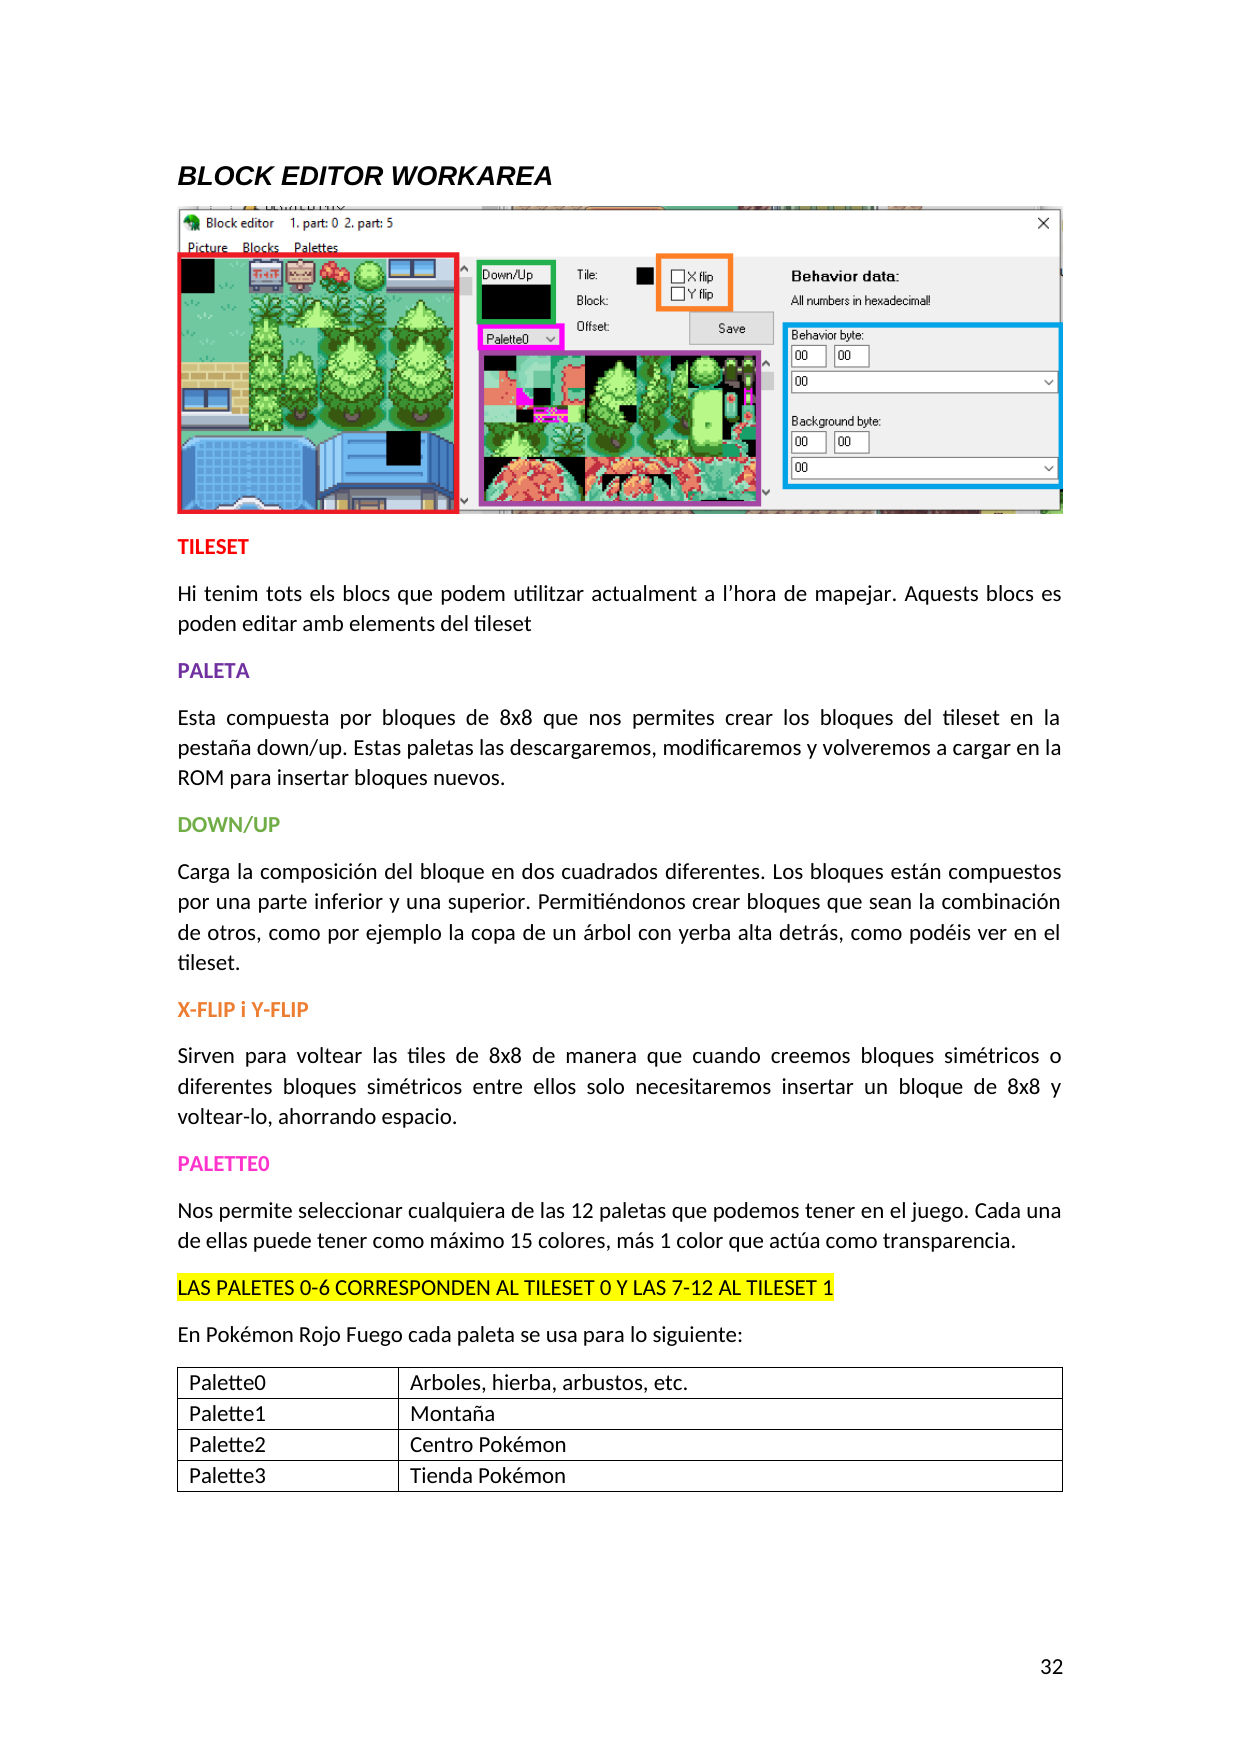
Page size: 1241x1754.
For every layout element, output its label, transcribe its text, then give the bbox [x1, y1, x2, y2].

text Carga la composición del bloque en dos cuadrados diferentes. Los bloques están compuestos por una parte inferior y una superior. Permitiéndonos crear bloques que sean la combinación de otros, como por ejemplo la copa de un árbol con yerba alta detrás, como podéis ver en el tileset. [177, 857, 1063, 976]
text Esta compuesta por bloques de 8x8 que nos permites crear los bloques del tileset en la pestaña down/up. Estas paletas las descargaremos, modificaremos y volveremos a cargar en la ROM para insertar bloques nuevos. [177, 703, 1063, 791]
text DOWN/UP [177, 810, 1063, 838]
text LAS PALETES 0-6 CORRESPONDEN AL TILESET 0 Y LAS 7-12 AL TILESET 1 [177, 1273, 1063, 1301]
text TILESET [177, 532, 1063, 560]
text X-FLIP i Y-FLIP [177, 995, 1063, 1023]
table_cell Palette1 [178, 1399, 398, 1429]
table_cell Centro Pokémon [399, 1430, 1062, 1460]
table_cell Palette3 [178, 1461, 398, 1491]
text PALETTE0 [177, 1149, 1063, 1177]
table_header Arboles, hierba, arbustos, etc. [399, 1368, 1062, 1398]
text En Pokémon Rojo Fuego cada paleta se usa para lo siguiente: [177, 1320, 1063, 1348]
picture [789, 328, 1058, 483]
picture [177, 206, 1063, 514]
table_cell Montaña [399, 1399, 1062, 1429]
table_cell Palette2 [178, 1430, 398, 1460]
text Sirven para voltear las tiles de 8x8 de manera que cuando creemos bloques simétricos o diferentes bloques simétricos entre ellos solo necesitaremos insertar un bloque de 8x8 y voltear-lo, ahorrando espacio. [177, 1042, 1063, 1130]
text Nos permite seleccionar cualquiera de las 12 paletas que podemos tener en el juego. Cada una de ellas puede tener como máximo 15 colores, más 1 color que actúa como transparencia. [177, 1196, 1063, 1254]
table_header Palette0 [178, 1368, 398, 1398]
table_cell Tienda Pokémon [399, 1461, 1062, 1491]
subtitle BLOCK EDITOR WORKAREA [177, 160, 1063, 191]
text PALETA [177, 656, 1063, 684]
text Hi tenim tots els blocs que podem utilitzar actualment a l’hora de mapejar. Aquests blocs es poden editar amb elements del tileset [177, 579, 1063, 637]
